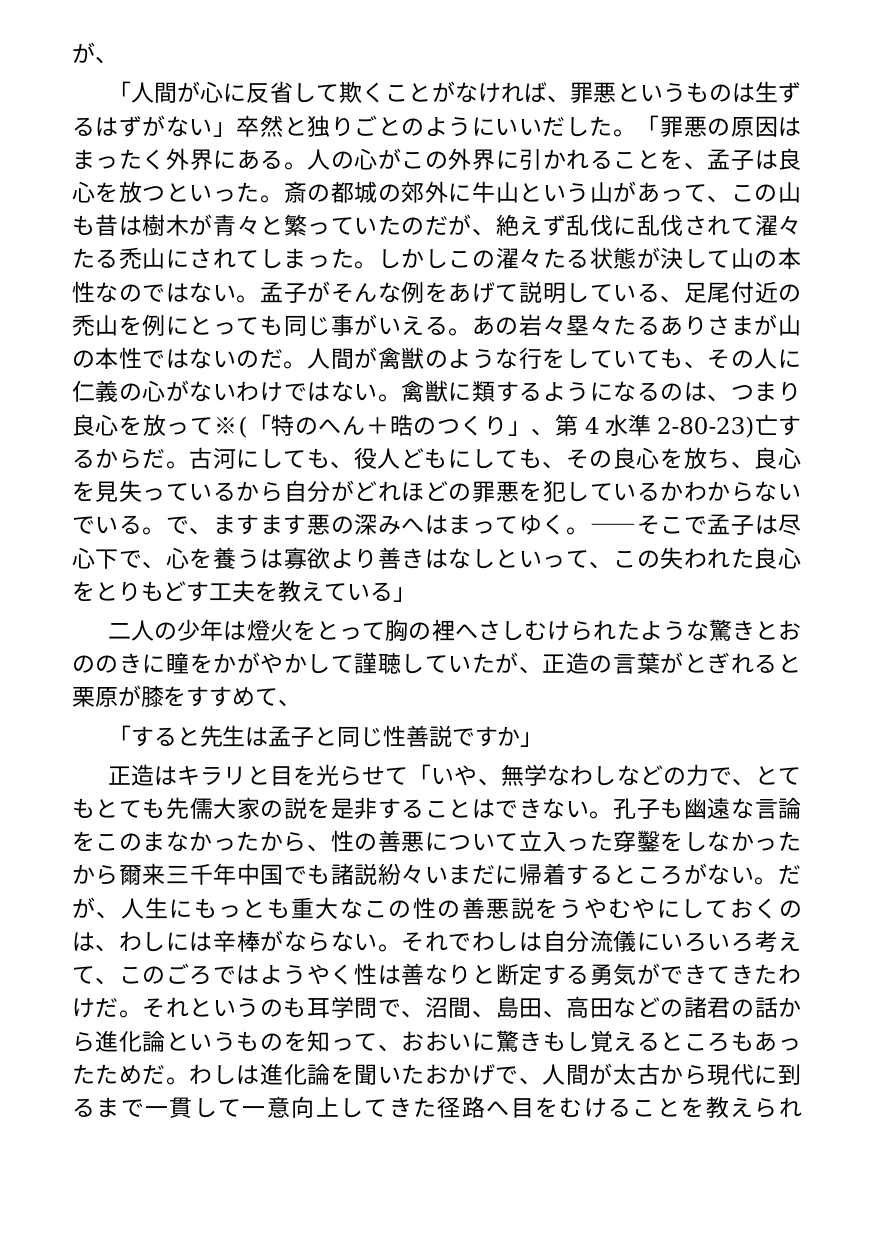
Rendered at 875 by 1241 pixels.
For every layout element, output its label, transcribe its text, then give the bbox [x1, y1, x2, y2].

text 正造はキラリと目を光らせて「いや、無学なわしなどの力で、とてもとても先儒大家の説を是非することはできない。孔子も幽遠な言論をこのまなかったから、性の善悪について立入った穿鑿をしなかったから爾来三千年中国でも諸説紛々いまだに帰着するところがない。だが、人生にもっとも重大なこの性の善悪説をうやむやにしておくのは、わしには辛棒がならない。それでわしは自分流儀にいろいろ考えて、このごろではようやく性は善なりと断定する勇気ができてきたわけだ。それというのも耳学問で、沼間、島田、高田などの諸君の話から進化論というものを知って、おおいに驚きもし覚えるところもあったためだ。わしは進化論を聞いたおかげで、人間が太古から現代に到るまで一貫して一意向上してきた径路へ目をむけることを教えられ [72, 758, 802, 1123]
text 「すると先生は孟子と同じ性善説ですか」 [72, 718, 802, 752]
text 「人間が心に反省して欺くことがなければ、罪悪というものは生ずるはずがない」卒然と独りごとのようにいいだした。「罪悪の原因はまったく外界にある。人の心がこの外界に引かれることを、孟子は良心を放つといった。斎の都城の郊外に牛山という山があって、この山も昔は樹木が青々と繁っていたのだが、絶えず乱伐に乱伐されて濯々たる禿山にされてしまった。しかしこの濯々たる状態が決して山の本性なのではない。孟子がそんな例をあげて説明している、足尾付近の禿山を例にとっても同じ事がいえる。あの岩々塁々たるありさまが山の本性ではないのだ。人間が禽獣のような行をしていても、その人に仁義の心がないわけではない。禽獣に類するようになるのは、つまり良心を放って※(「特のへん＋晧のつくり」、第4水準2-80-23)亡するからだ。古河にしても、役人どもにしても、その良心を放ち、良心を見失っているから自分がどれほどの罪悪を犯しているかわからないでいる。で、ますます悪の深みへはまってゆく。――そこで孟子は尽心下で、心を養うは寡欲より善きはなしといって、この失われた良心をとりもどす工夫を教えている」 [72, 75, 802, 607]
text が、 [72, 36, 802, 69]
text 二人の少年は燈火をとって胸の裡へさしむけられたような驚きとおののきに瞳をかがやかして謹聴していたが、正造の言葉がとぎれると栗原が膝をすすめて、 [72, 613, 802, 712]
